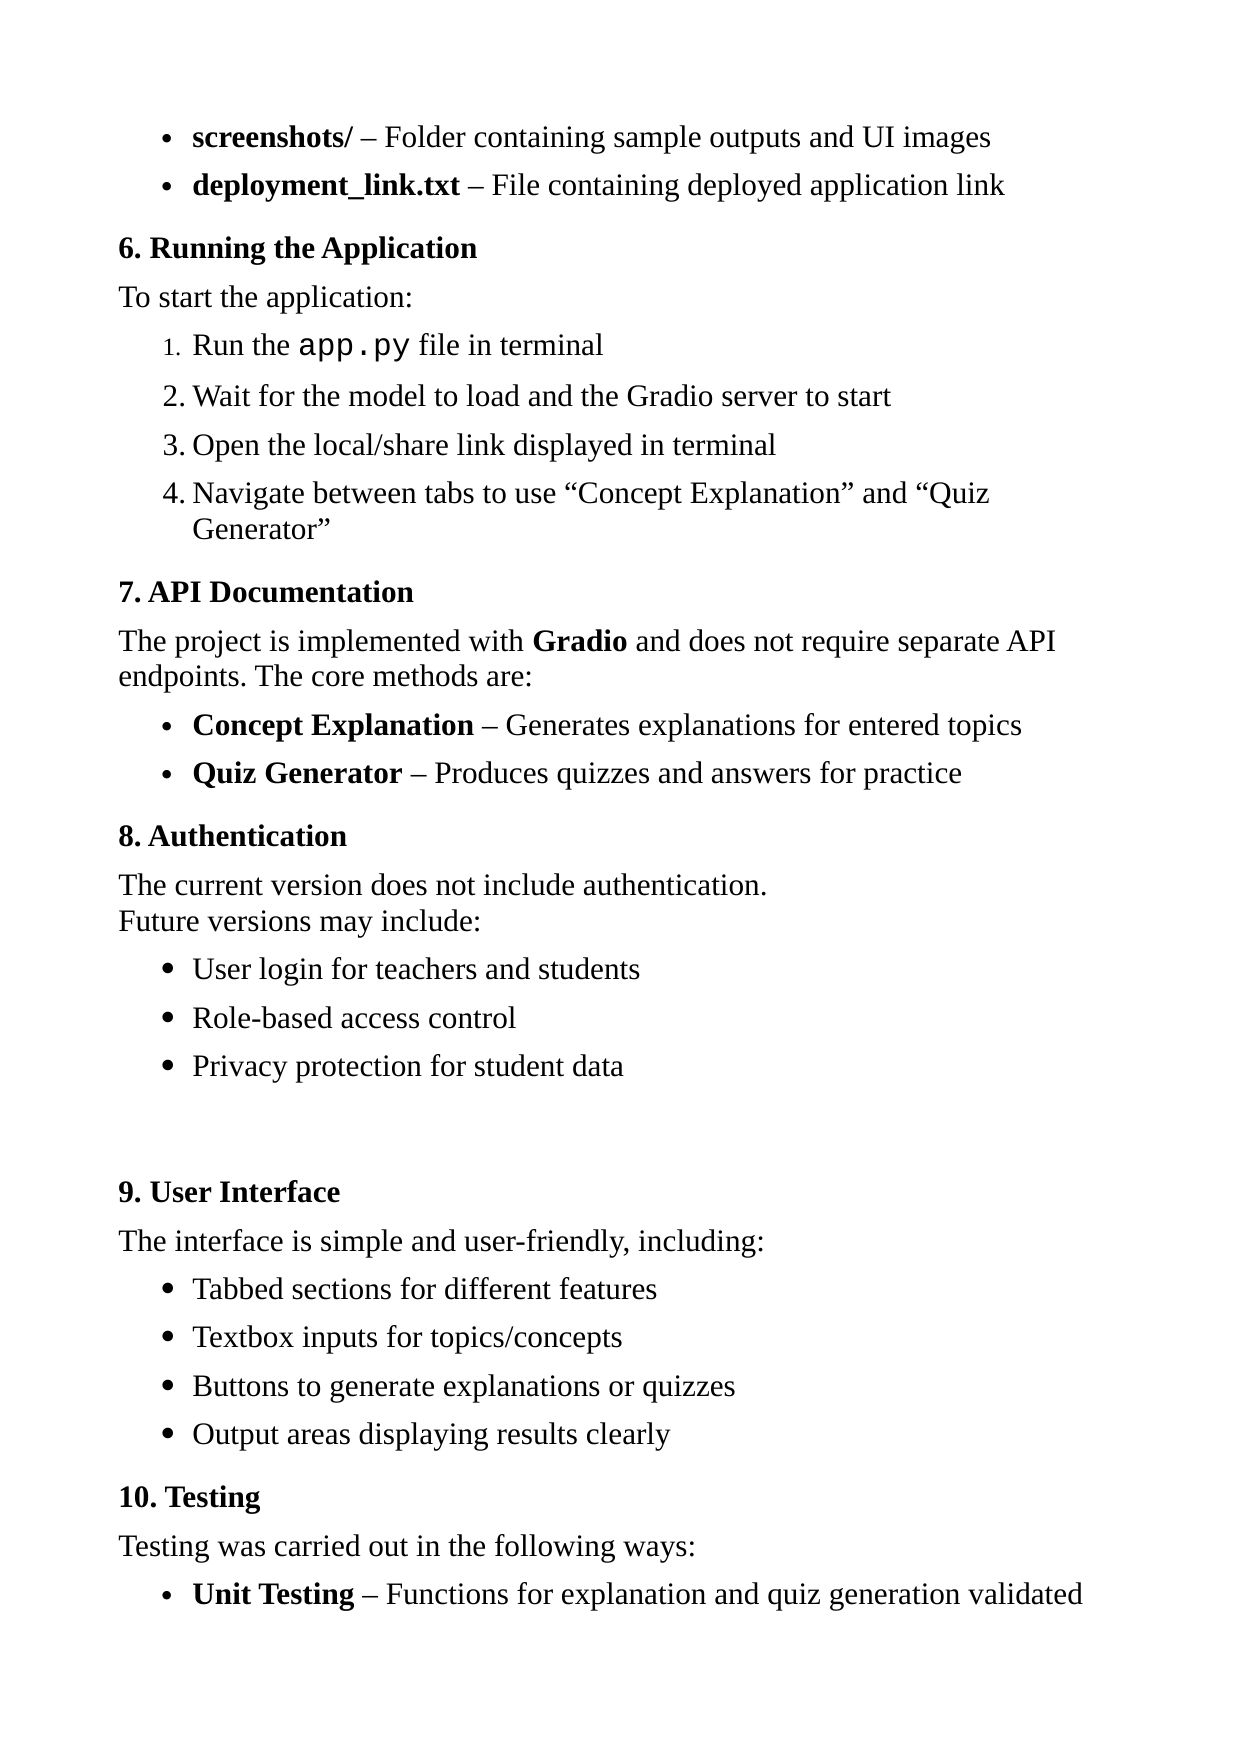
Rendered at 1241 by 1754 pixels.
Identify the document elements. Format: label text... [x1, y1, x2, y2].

list Unit Testing – Functions for explanation and quiz generation validated [162, 1575, 1122, 1611]
list Role-based access control [162, 999, 1122, 1035]
text To start the application: [118, 278, 1122, 314]
text The current version does not include authentication. Future versions may include: [118, 866, 1122, 938]
list User login for teachers and students [162, 950, 1122, 986]
list Open the local/share link displayed in terminal [162, 426, 1122, 462]
text The interface is simple and user-friendly, including: [118, 1222, 1122, 1258]
text The project is implemented with Gradio and does not require separate API endpoints. The core methods are: [118, 622, 1122, 694]
list Quiz Generator – Produces quizzes and answers for practice [162, 754, 1122, 791]
subtitle 10. Testing [118, 1478, 1122, 1514]
list Textbox inputs for topics/concepts [162, 1319, 1122, 1354]
subtitle 8. Authentication [118, 818, 1122, 853]
list Navigate between tabs to use “Concept Explanation” and “Quiz Generator” [162, 474, 1122, 546]
list deployment_link.txt – File containing deployed application link [162, 167, 1122, 202]
list screenshots/ – Folder containing sample outputs and UI images [162, 118, 1122, 154]
subtitle 6. Running the Application [118, 229, 1122, 266]
subtitle 7. API Documentation [118, 573, 1122, 609]
list Concept Explanation – Generates explanations for entered topics [162, 706, 1122, 742]
list Run the app.py file in terminal [162, 326, 1122, 365]
subtitle 9. User Interface [118, 1173, 1122, 1209]
list Output areas displaying results clearly [162, 1416, 1122, 1451]
list Wait for the model to load and the Gradio server to start [162, 377, 1122, 413]
list Tabbed sections for different features [162, 1270, 1122, 1306]
list Privacy protection for student data [162, 1047, 1122, 1083]
text Testing was carried out in the following ways: [118, 1527, 1122, 1563]
list Buttons to generate explanations or quizzes [162, 1367, 1122, 1403]
